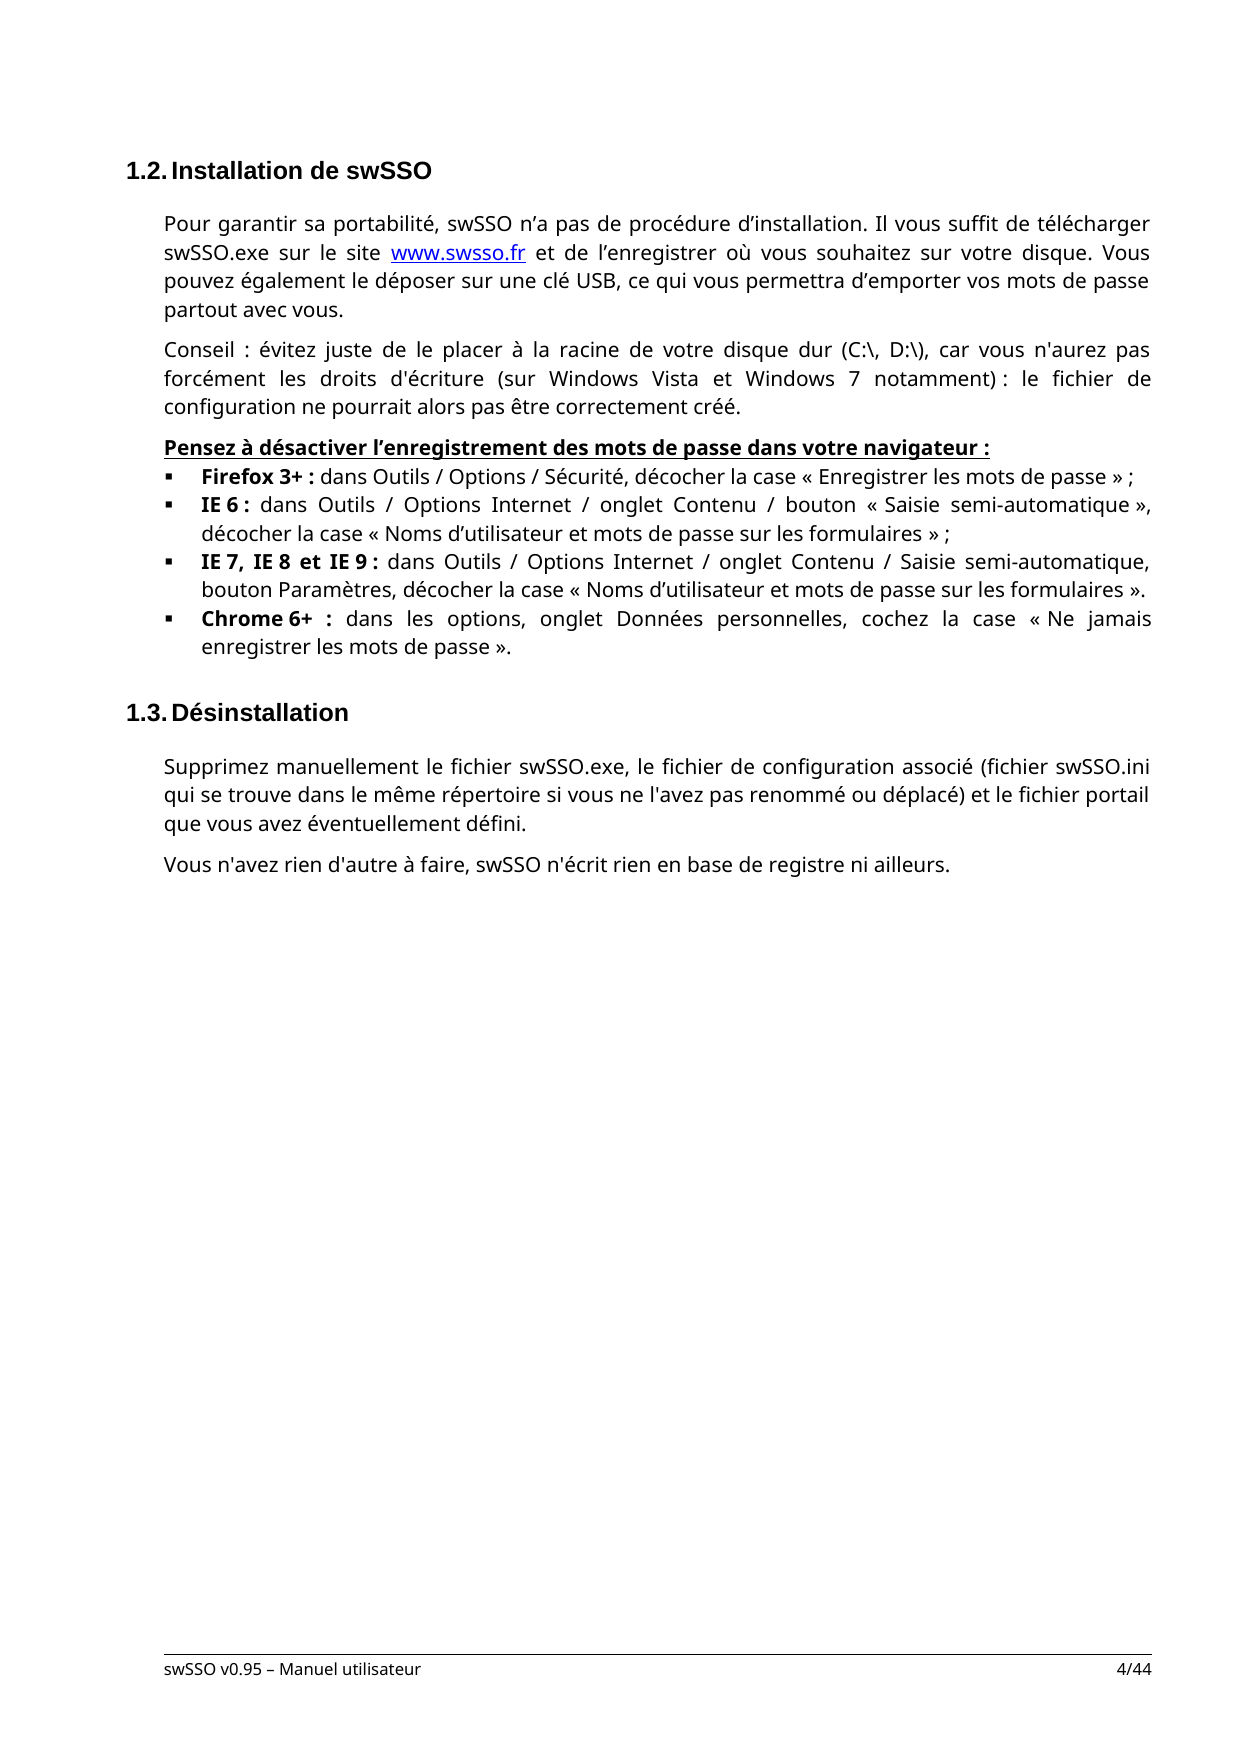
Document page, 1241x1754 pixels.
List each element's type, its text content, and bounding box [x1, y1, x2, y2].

text Conseil : évitez juste de le placer à la racine de votre disque dur (C:\, D:\), car vous n'aurez pas forcément les droits d'écriture (sur Windows Vista et Windows 7 notamment) : le fichier de configuration ne pourrait alors pas être correctement créé. [164, 336, 1152, 421]
text Supprimez manuellement le fichier swSSO.exe, le fichier de configuration associé (fichier swSSO.ini qui se trouve dans le même répertoire si vous ne l'avez pas renommé ou déplacé) et le fichier portail que vous avez éventuellement défini. [164, 752, 1152, 837]
list IE 6 : dans Outils / Options Internet / onglet Contenu / bouton « Saisie semi-automatique », décocher la case « Noms d’utilisateur et mots de passe sur les formulaires » ; [164, 490, 1152, 547]
subtitle Installation de swSSO [126, 156, 1152, 184]
text Pensez à désactiver l’enregistrement des mots de passe dans votre navigateur : [164, 433, 1152, 462]
list Chrome 6+ : dans les options, onglet Données personnelles, cochez la case « Ne jamais enregistrer les mots de passe ». [164, 604, 1152, 661]
text Vous n'avez rien d'autre à faire, swSSO n'écrit rien en base de registre ni ailleurs. [164, 850, 1152, 878]
list IE 7, IE 8 et IE 9 : dans Outils / Options Internet / onglet Contenu / Saisie semi-automatique, bouton Paramètres, décocher la case « Noms d’utilisateur et mots de passe sur les formulaires ». [164, 547, 1152, 604]
subtitle Désinstallation [126, 698, 1152, 727]
list Firefox 3+ : dans Outils / Options / Sécurité, décocher la case « Enregistrer les mots de passe » ; [164, 462, 1152, 490]
text Pour garantir sa portabilité, swSSO n’a pas de procédure d’installation. Il vous suffit de télécharger swSSO.exe sur le site www.swsso.fr et de l’enregistrer où vous souhaitez sur votre disque. Vous pouvez également le déposer sur une clé USB, ce qui vous permettra d’emporter vos mots de passe partout avec vous. [164, 209, 1152, 323]
